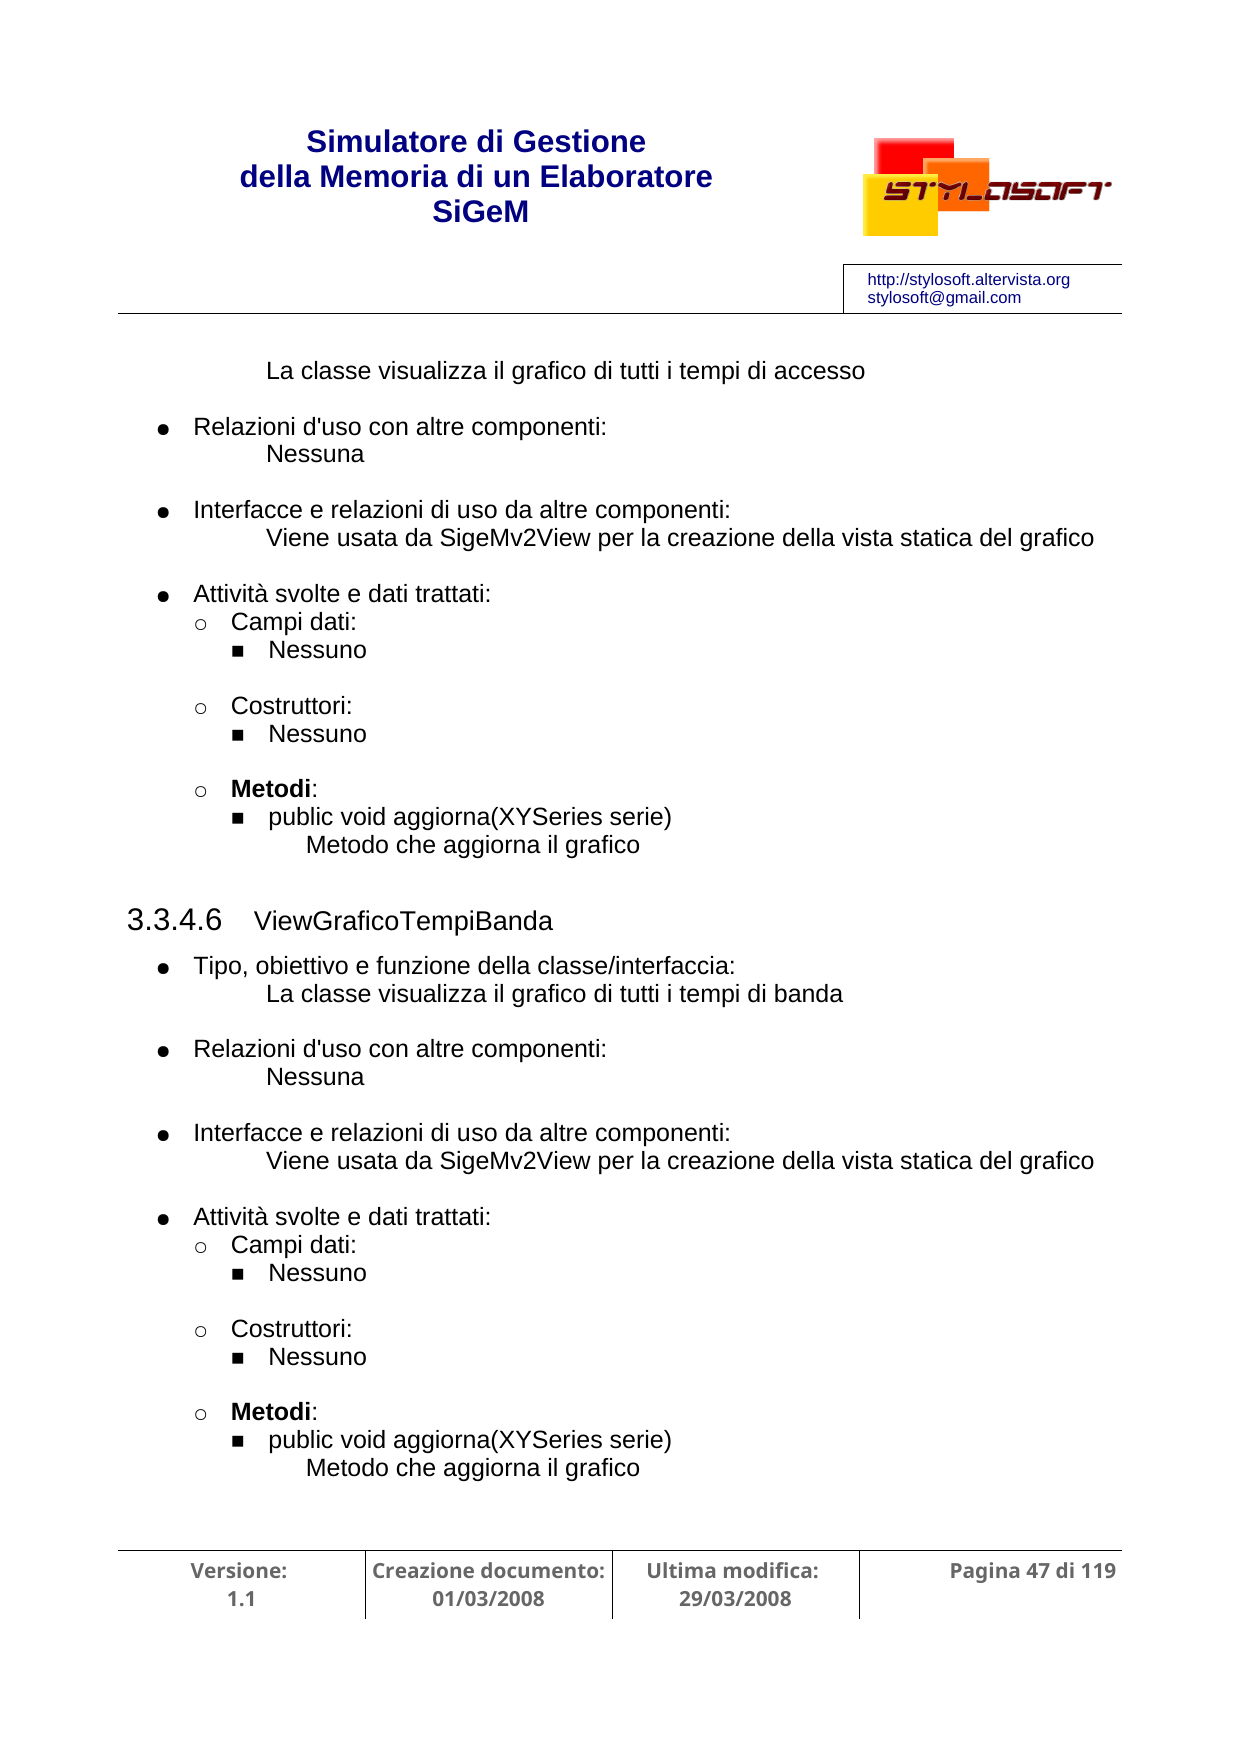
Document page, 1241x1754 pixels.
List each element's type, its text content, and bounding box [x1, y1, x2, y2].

list Nessuna [156, 1007, 1122, 1035]
list public void aggiorna(XYSeries serie) [231, 747, 1122, 775]
list Nessuna [156, 384, 1122, 412]
list Campi dati: [193, 1175, 1122, 1203]
list Metodi: [193, 1342, 1122, 1370]
list Metodi: [193, 719, 1122, 747]
list Tipo, obiettivo e funzione della classe/interfaccia: [156, 896, 1122, 923]
list Nessuno [231, 1286, 1122, 1314]
list Relazioni d'uso con altre componenti: [156, 357, 1122, 384]
list public void aggiorna(XYSeries serie) [231, 1370, 1122, 1398]
list Nessuno [231, 664, 1122, 692]
list Costruttori: [193, 636, 1122, 664]
list Nessuno [231, 580, 1122, 608]
list Nessuno [231, 1203, 1122, 1231]
list Metodo che aggiorna il grafico [268, 775, 1122, 803]
list Attività svolte e dati trattati: [156, 524, 1122, 552]
list Metodo che aggiorna il grafico [268, 1398, 1122, 1426]
list Campi dati: [193, 552, 1122, 580]
list Interfacce e relazioni di uso da altre componenti: [156, 440, 1122, 468]
list Attività svolte e dati trattati: [156, 1147, 1122, 1175]
subtitle ViewGraficoTempiBanda [118, 846, 1122, 881]
list Costruttori: [193, 1258, 1122, 1286]
list Interfacce e relazioni di uso da altre componenti: [156, 1063, 1122, 1091]
list Relazioni d'uso con altre componenti: [156, 979, 1122, 1007]
list Viene usata da SigeMv2View per la creazione della vista statica del grafico [156, 468, 1122, 496]
picture [848, 123, 1117, 247]
list La classe visualizza il grafico di tutti i tempi di banda [156, 923, 1122, 951]
list Viene usata da SigeMv2View per la creazione della vista statica del grafico [156, 1091, 1122, 1119]
